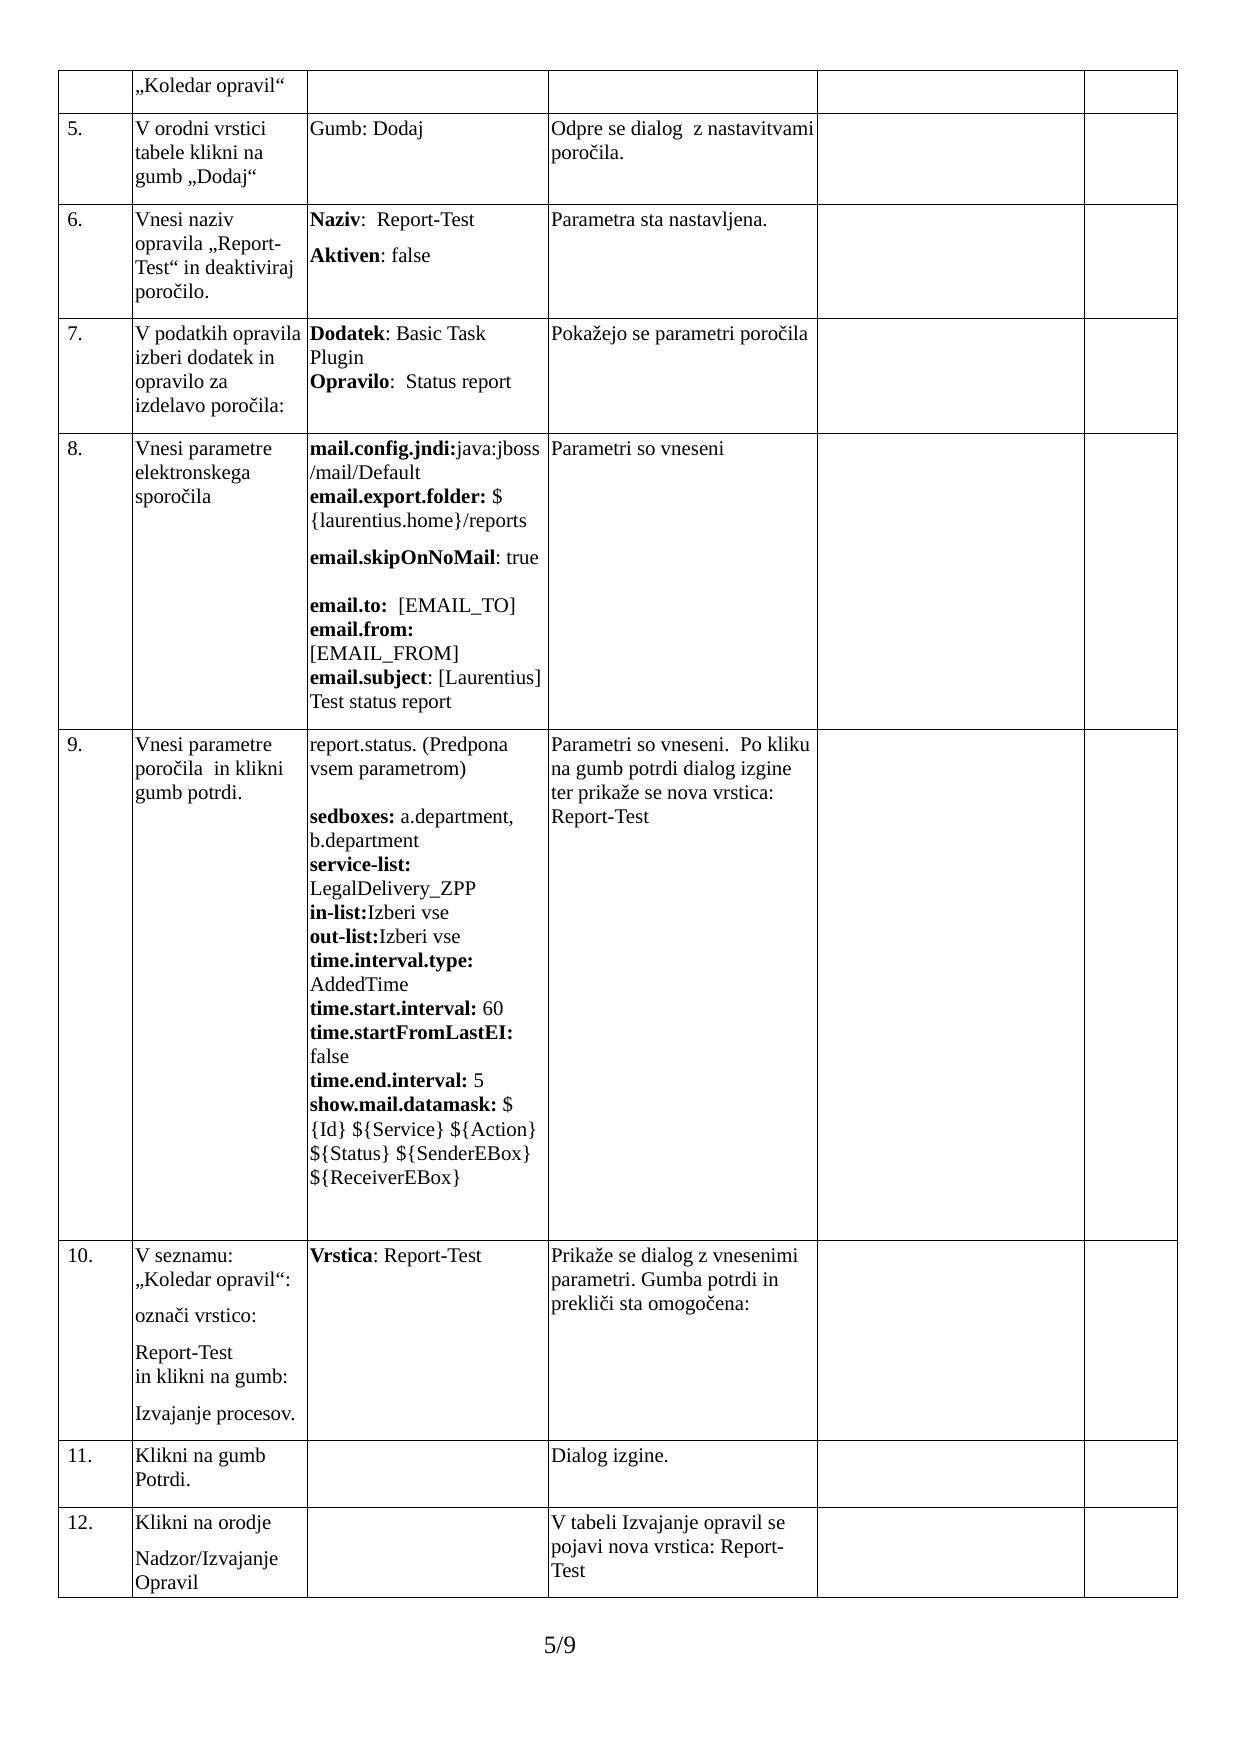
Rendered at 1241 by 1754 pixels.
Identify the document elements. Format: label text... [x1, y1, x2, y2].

table_cell [818, 319, 1084, 433]
table_cell [59, 434, 132, 728]
table_cell [308, 71, 548, 113]
table_cell Vnesi naziv opravila „Report-Test“ in deaktiviraj poročilo. [133, 205, 307, 318]
table_cell [1085, 434, 1177, 728]
table_cell [1085, 205, 1177, 318]
table_cell [308, 1508, 548, 1597]
table_cell [818, 1241, 1084, 1440]
table_cell report.status. (Predpona vsem parametrom) sedboxes: a.department, b.department service-list: LegalDelivery_ZPP in-list:Izberi vse out-list:Izberi vse time.interval.type: AddedTime time.start.interval: 60 time.startFromLastEI: false time.end.interval: 5 show.mail.datamask: ${Id} ${Service} ${Action} ${Status} ${SenderEBox} ${ReceiverEBox} [308, 730, 548, 1240]
table_cell [59, 1441, 132, 1507]
table_cell [59, 1241, 132, 1440]
table_cell [818, 205, 1084, 318]
table_cell [1085, 1508, 1177, 1597]
table_cell Naziv: Report-Test Aktiven: false [308, 205, 548, 318]
table_cell Gumb: Dodaj [308, 114, 548, 203]
table_cell [1085, 1241, 1177, 1440]
table_cell Odpre se dialog z nastavitvami poročila. [549, 114, 817, 203]
table_cell [59, 71, 132, 113]
table_cell [1085, 730, 1177, 1240]
table_cell [59, 114, 132, 203]
table_cell [59, 319, 132, 433]
table_cell [818, 71, 1084, 113]
table_cell Prikaže se dialog z vnesenimi parametri. Gumba potrdi in prekliči sta omogočena: [549, 1241, 817, 1440]
table_cell [59, 205, 132, 318]
table_cell mail.config.jndi:java:jboss/mail/Default email.export.folder: ${laurentius.home}/reports email.skipOnNoMail: true email.to: [EMAIL_TO] email.from: [EMAIL_FROM] email.subject: [Laurentius] Test status report [308, 434, 548, 728]
table_cell [818, 114, 1084, 203]
table_cell [549, 71, 817, 113]
table_cell [1085, 1441, 1177, 1507]
table_cell V tabeli Izvajanje opravil se pojavi nova vrstica: Report-Test [549, 1508, 817, 1597]
table_cell Vnesi parametre elektronskega sporočila [133, 434, 307, 728]
table_cell Klikni na gumb Potrdi. [133, 1441, 307, 1507]
table_cell Dialog izgine. [549, 1441, 817, 1507]
table_cell Dodatek: Basic Task Plugin Opravilo: Status report [308, 319, 548, 433]
table_cell [1085, 71, 1177, 113]
table_cell [59, 1508, 132, 1597]
table_cell V seznamu: „Koledar opravil“: označi vrstico: Report-Test in klikni na gumb: Izvajanje procesov. [133, 1241, 307, 1440]
table_cell [308, 1441, 548, 1507]
table_cell [818, 730, 1084, 1240]
table_cell Parametri so vneseni [549, 434, 817, 728]
table_cell V podatkih opravila izberi dodatek in opravilo za izdelavo poročila: [133, 319, 307, 433]
table_cell Vrstica: Report-Test [308, 1241, 548, 1440]
table_cell Pokažejo se parametri poročila [549, 319, 817, 433]
table_cell [59, 730, 132, 1240]
table_cell Vnesi parametre poročila in klikni gumb potrdi. [133, 730, 307, 1240]
table_cell [1085, 114, 1177, 203]
table_cell Klikni na orodje Nadzor/Izvajanje Opravil [133, 1508, 307, 1597]
table_cell V orodni vrstici tabele klikni na gumb „Dodaj“ [133, 114, 307, 203]
table_cell Parametri so vneseni. Po kliku na gumb potrdi dialog izgine ter prikaže se nova vrstica: Report-Test [549, 730, 817, 1240]
table_cell Parametra sta nastavljena. [549, 205, 817, 318]
table_cell [818, 434, 1084, 728]
table_cell [818, 1441, 1084, 1507]
table_cell [1085, 319, 1177, 433]
table_cell „Koledar opravil“ [133, 71, 307, 113]
table_cell [818, 1508, 1084, 1597]
